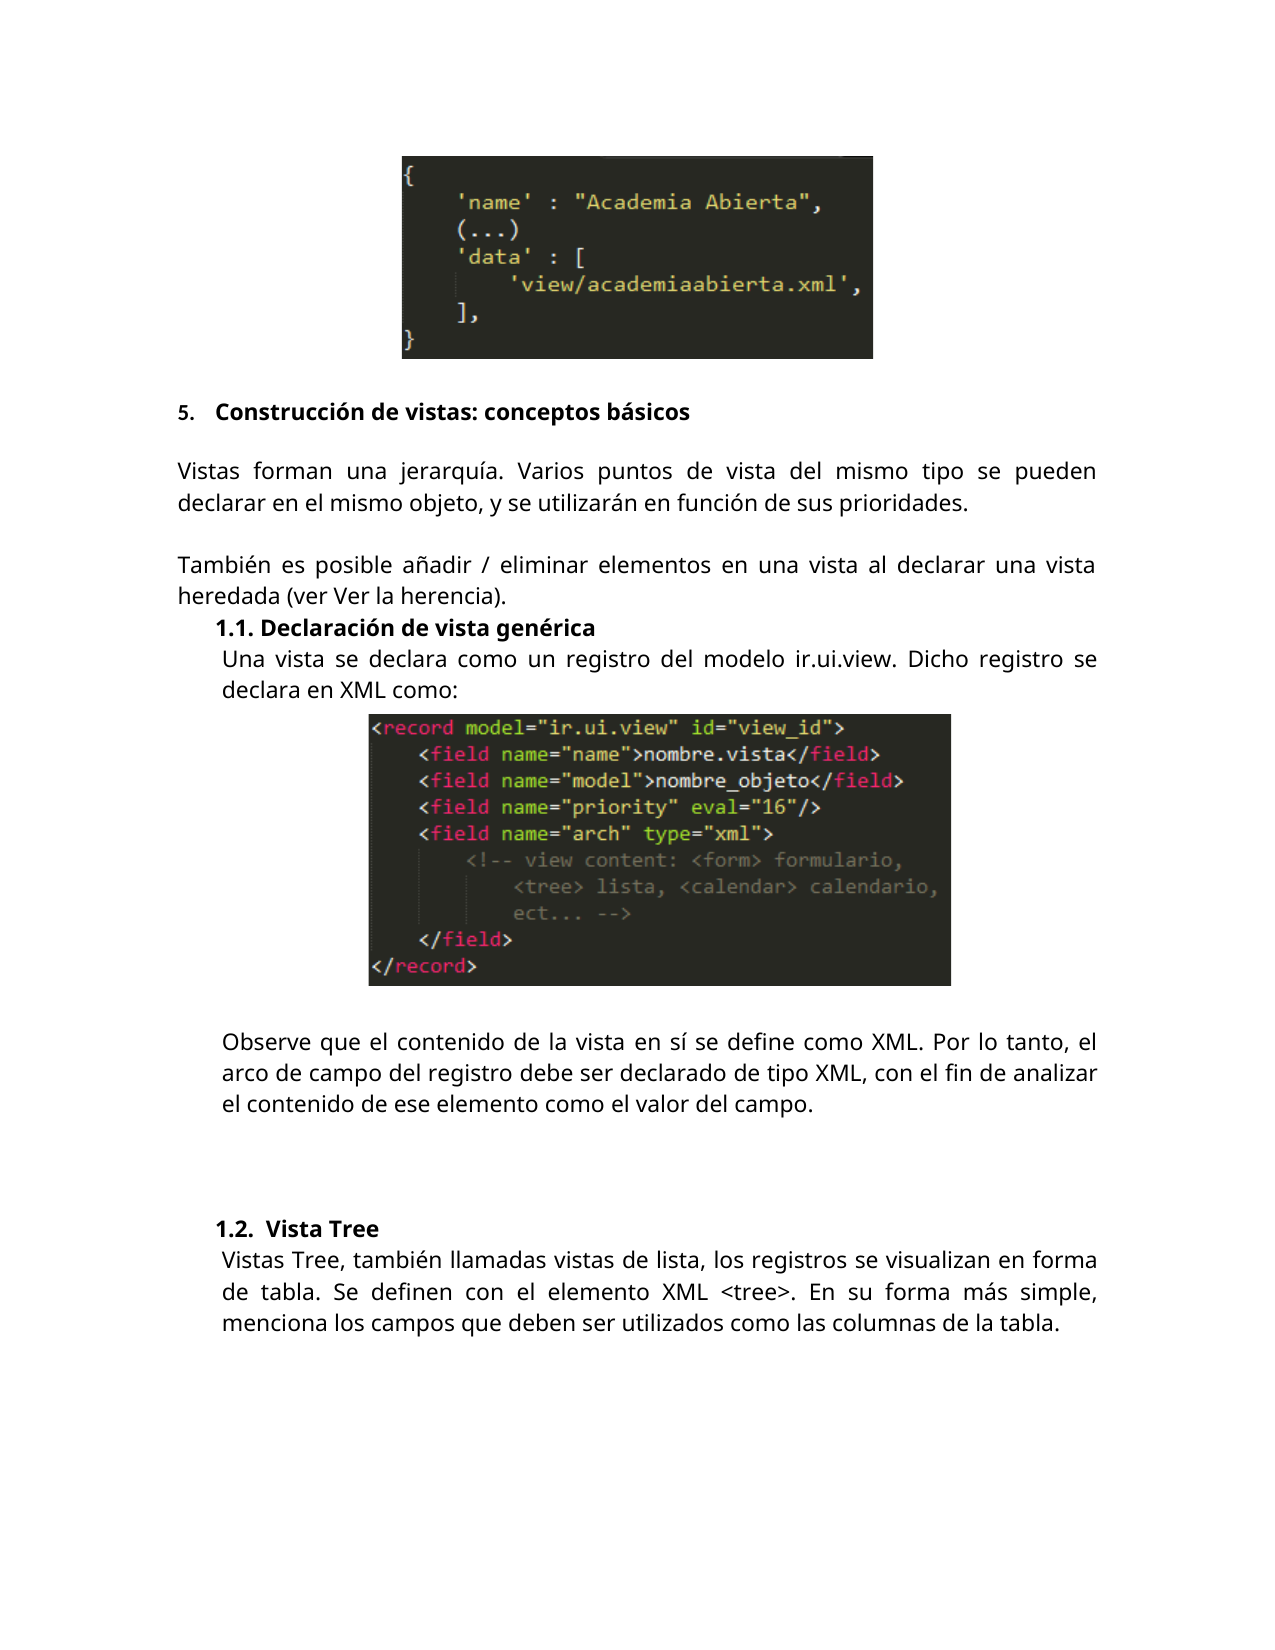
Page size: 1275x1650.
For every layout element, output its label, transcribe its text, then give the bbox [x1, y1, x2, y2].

list Una vista se declara como un registro del modelo ir.ui.view. Dicho registro se declara en XML como: [222, 643, 1098, 705]
picture [368, 714, 952, 986]
picture [401, 156, 874, 359]
list Construcción de vistas: conceptos básicos [177, 396, 1098, 427]
list Declaración de vista genérica [215, 611, 1098, 643]
list También es posible añadir / eliminar elementos en una vista al declarar una vista heredada (ver Ver la herencia). [177, 549, 1098, 611]
list Vistas Tree, también llamadas vistas de lista, los registros se visualizan en forma de tabla. Se definen con el elemento XML <tree>. En su forma más simple, menciona los campos que deben ser utilizados como las columnas de la tabla. [222, 1244, 1098, 1338]
list Vista Tree [215, 1213, 1098, 1244]
list Observe que el contenido de la vista en sí se define como XML. Por lo tanto, el arco de campo del registro debe ser declarado de tipo XML, con el fin de analizar el contenido de ese elemento como el valor del campo. [222, 1026, 1098, 1119]
list Vistas forman una jerarquía. Varios puntos de vista del mismo tipo se pueden declarar en el mismo objeto, y se utilizarán en función de sus prioridades. [177, 455, 1098, 518]
